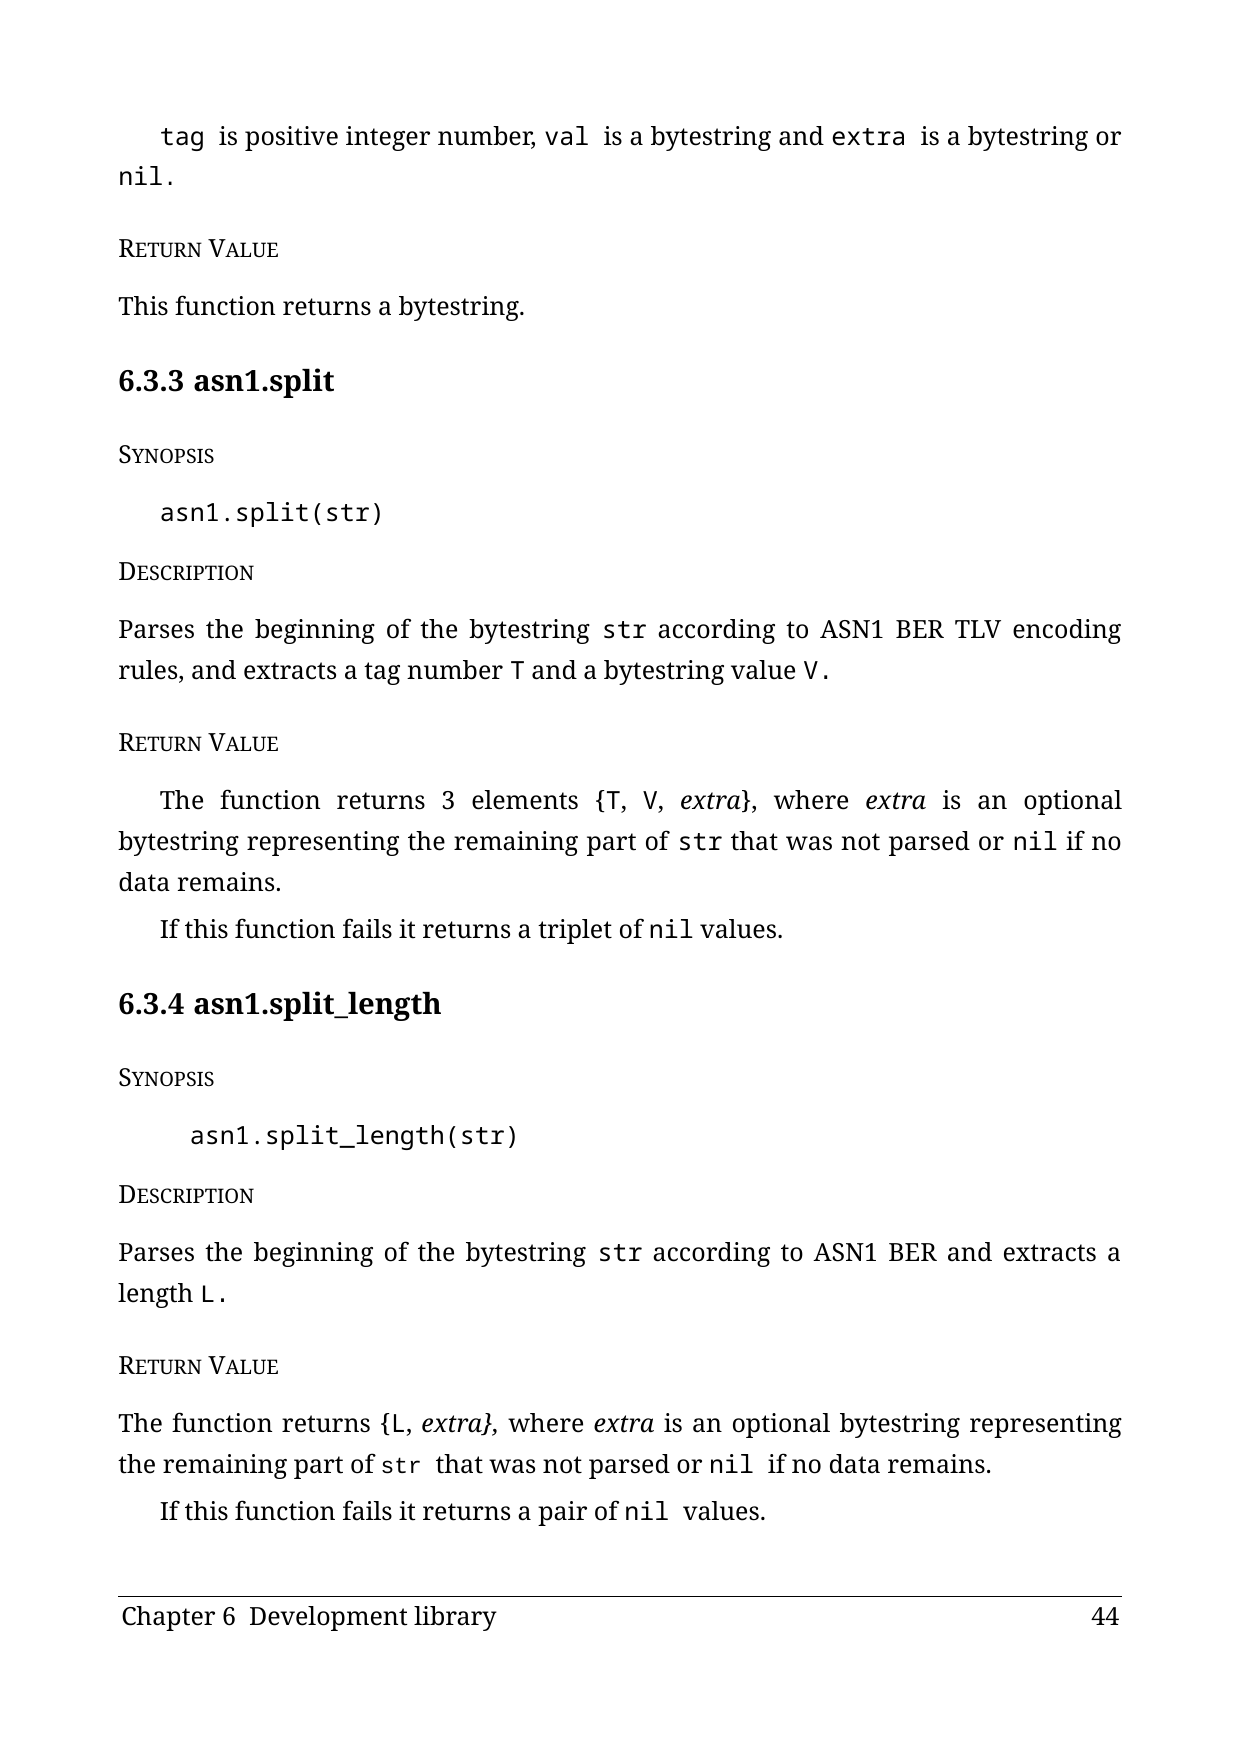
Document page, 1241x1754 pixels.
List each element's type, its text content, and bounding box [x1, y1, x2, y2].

subtitle Return Value [118, 1347, 1122, 1382]
text If this function fails it returns a triplet of nil values. [118, 911, 1122, 946]
text The function returns {L, extra}, where extra is an optional bytestring representing the remaining part of str that was not parsed or nil if no data remains. [118, 1406, 1122, 1481]
text If this function fails it returns a pair of nil values. [118, 1493, 1122, 1527]
text Parses the beginning of the bytestring str according to ASN1 BER TLV encoding rules, and extracts a tag number T and a bytestring value V. [118, 612, 1122, 687]
text tag is positive integer number, val is a bytestring and extra is a bytestring or nil. [118, 118, 1122, 193]
subtitle Synopsis [118, 437, 1122, 471]
text The function returns 3 elements {T, V, extra}, where extra is an optional bytestring representing the remaining part of str that was not parsed or nil if no data remains. [118, 783, 1122, 899]
subtitle Description [118, 554, 1122, 588]
subtitle Description [118, 1177, 1122, 1211]
subtitle asn1.split_length [118, 983, 1122, 1023]
text Parses the beginning of the bytestring str according to ASN1 BER and extracts a length L. [118, 1235, 1122, 1310]
subtitle asn1.split [118, 360, 1122, 400]
text asn1.split_length(str) [159, 1118, 1122, 1152]
subtitle Synopsis [118, 1060, 1122, 1094]
subtitle Return Value [118, 231, 1122, 264]
text asn1.split(str) [159, 495, 1122, 529]
subtitle Return Value [118, 725, 1122, 759]
text This function returns a bytestring. [118, 289, 1122, 323]
